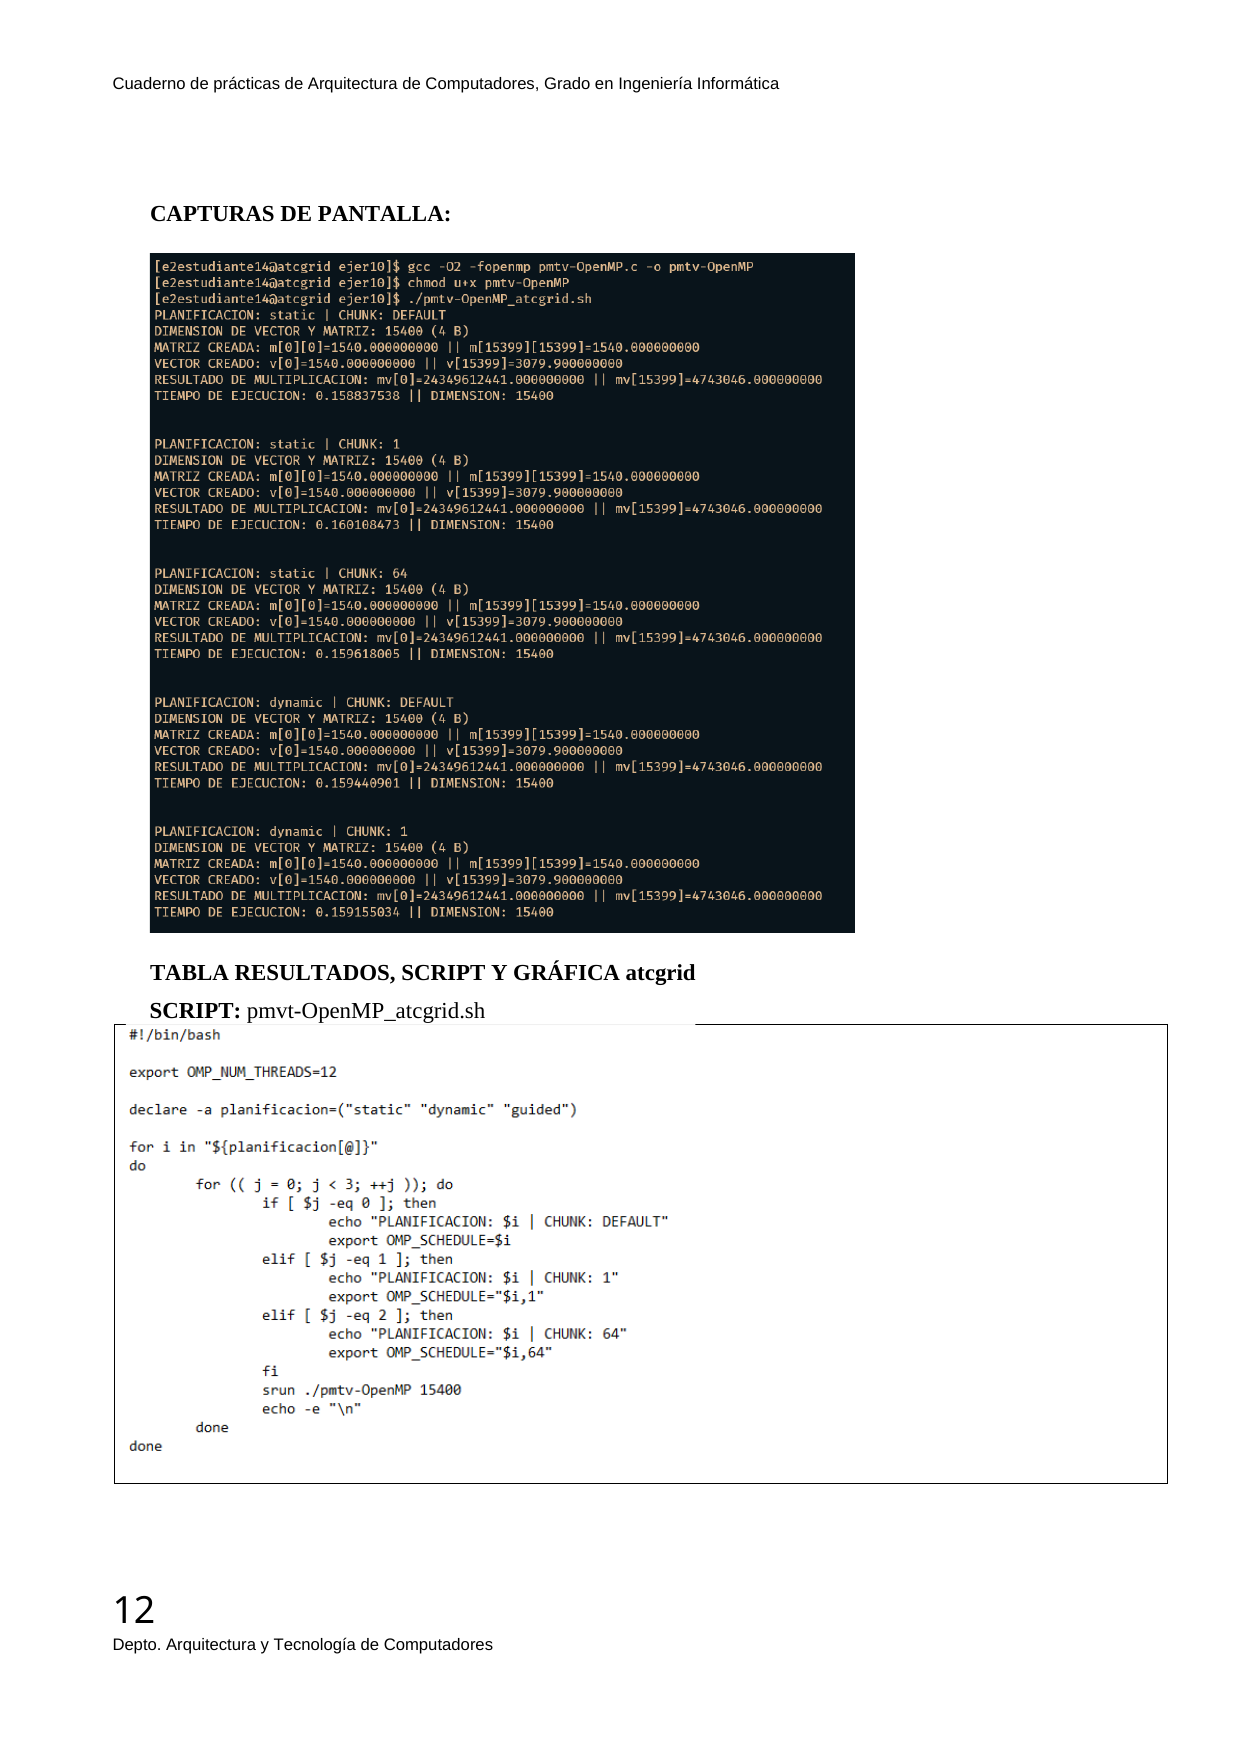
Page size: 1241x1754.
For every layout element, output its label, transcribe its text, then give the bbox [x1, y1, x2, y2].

list SCRIPT: pmvt-OpenMP_atcgrid.sh [149, 997, 1152, 1024]
text CAPTURAS DE PANTALLA: [150, 200, 1152, 227]
table_header [115, 1025, 1167, 1483]
text TABLA RESULTADOS, SCRIPT Y GRÁFICA atcgrid [150, 958, 1152, 985]
